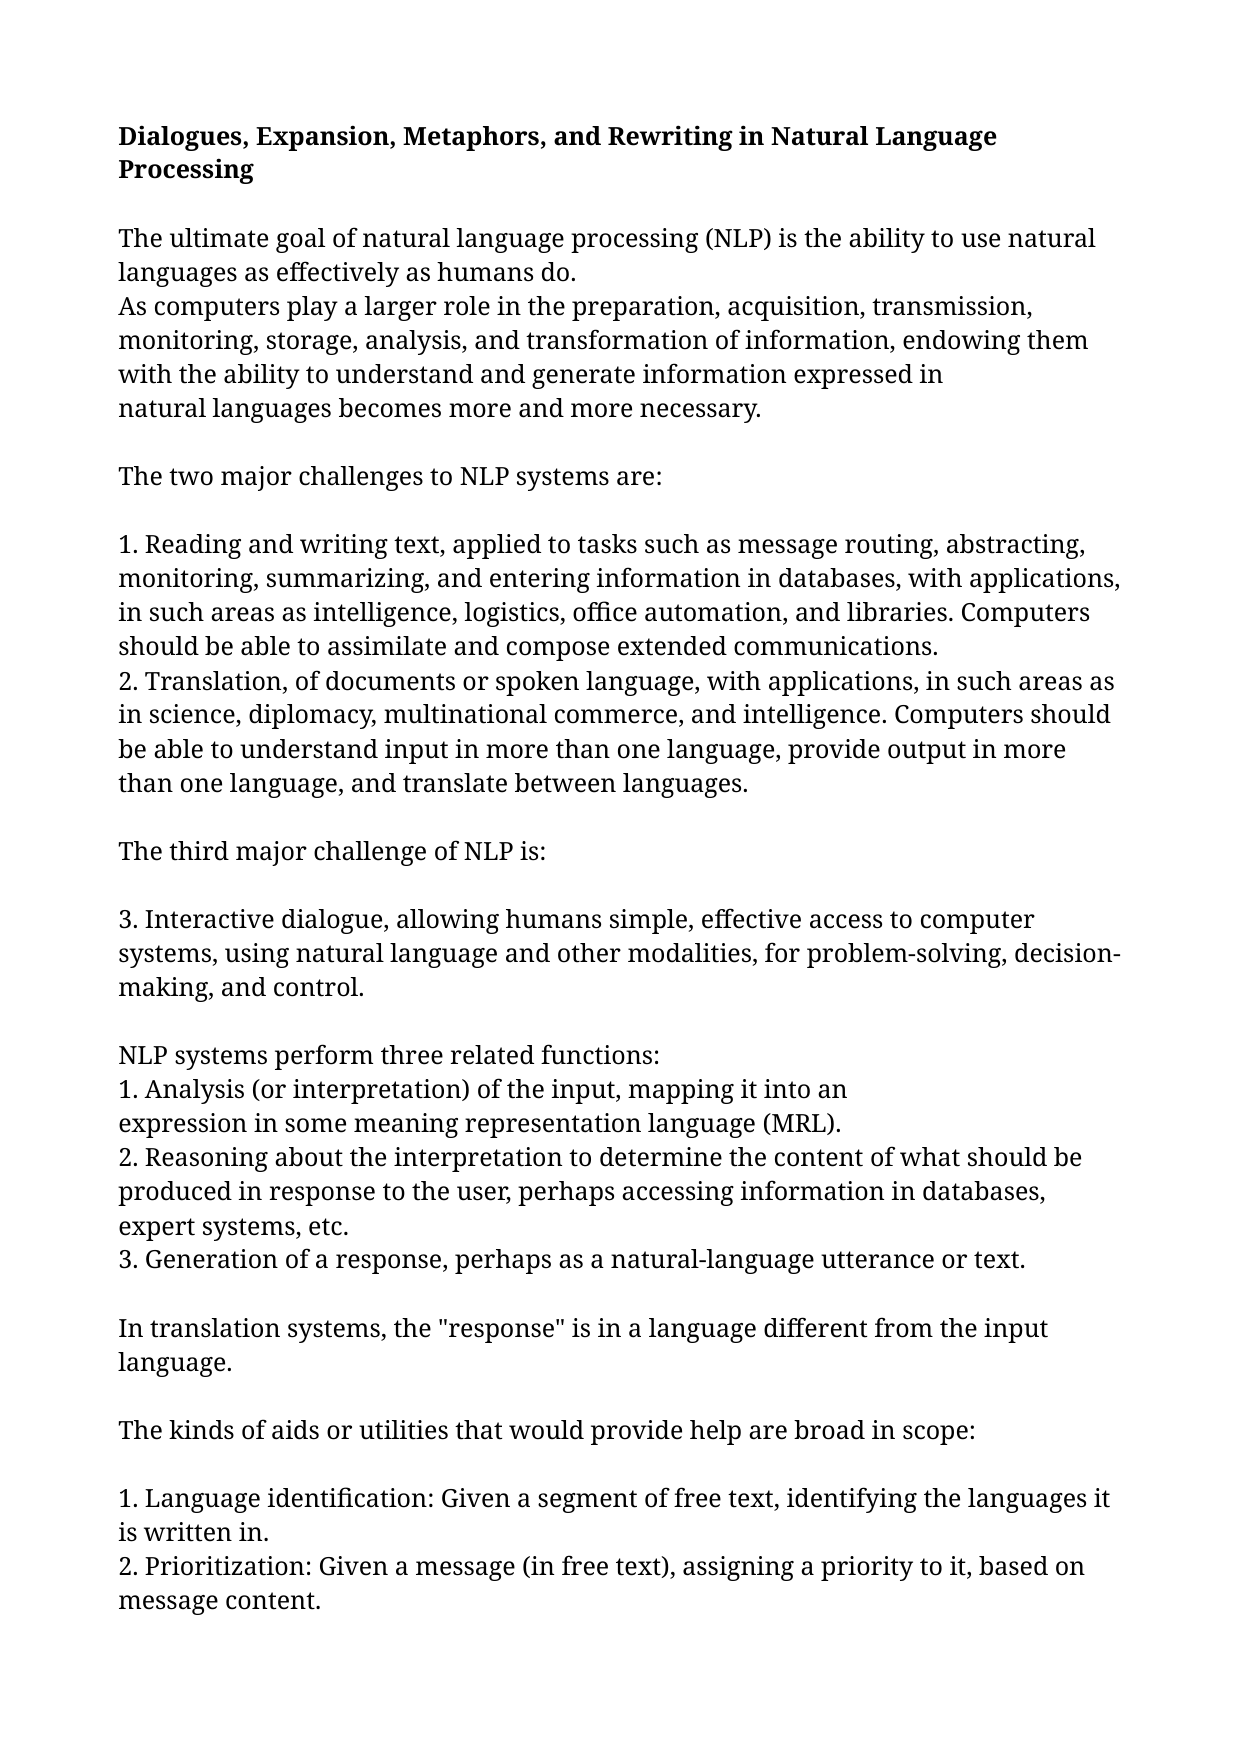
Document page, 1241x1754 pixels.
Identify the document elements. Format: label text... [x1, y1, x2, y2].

text As computers play a larger role in the preparation, acquisition, transmission, monitoring, storage, analysis, and transformation of information, endowing them with the ability to understand and generate information expressed in [118, 288, 1122, 391]
text NLP systems perform three related functions: [118, 1038, 1122, 1072]
text The third major challenge of NLP is: [118, 833, 1122, 867]
text expression in some meaning representation language (MRL). [118, 1106, 1122, 1140]
text Dialogues, Expansion, Metaphors, and Rewriting in Natural Language Processing [118, 118, 1122, 186]
text The kinds of aids or utilities that would provide help are broad in scope: [118, 1412, 1122, 1447]
text 3. Interactive dialogue, allowing humans simple, effective access to computer systems, using natural language and other modalities, for problem-solving, decision-making, and control. [118, 902, 1122, 1004]
text 3. Generation of a response, perhaps as a natural-language utterance or text. [118, 1242, 1122, 1276]
text The two major challenges to NLP systems are: [118, 459, 1122, 493]
text In translation systems, the "response" is in a language different from the input language. [118, 1310, 1122, 1378]
text 1. Analysis (or interpretation) of the input, mapping it into an [118, 1072, 1122, 1106]
text natural languages becomes more and more necessary. [118, 391, 1122, 425]
text 1. Language identification: Given a segment of free text, identifying the languages it is written in. [118, 1481, 1122, 1549]
text 2. Prioritization: Given a message (in free text), assigning a priority to it, based on message content. [118, 1549, 1122, 1617]
text The ultimate goal of natural language processing (NLP) is the ability to use natural languages as effectively as humans do. [118, 220, 1122, 288]
text 1. Reading and writing text, applied to tasks such as message routing, abstracting, monitoring, summarizing, and entering information in databases, with applications, in such areas as intelligence, logistics, office automation, and libraries. Computers should be able to assimilate and compose extended communications. [118, 527, 1122, 663]
text 2. Translation, of documents or spoken language, with applications, in such areas as in science, diplomacy, multinational commerce, and intelligence. Computers should be able to understand input in more than one language, provide output in more than one language, and translate between languages. [118, 663, 1122, 799]
text 2. Reasoning about the interpretation to determine the content of what should be produced in response to the user, perhaps accessing information in databases, expert systems, etc. [118, 1140, 1122, 1242]
